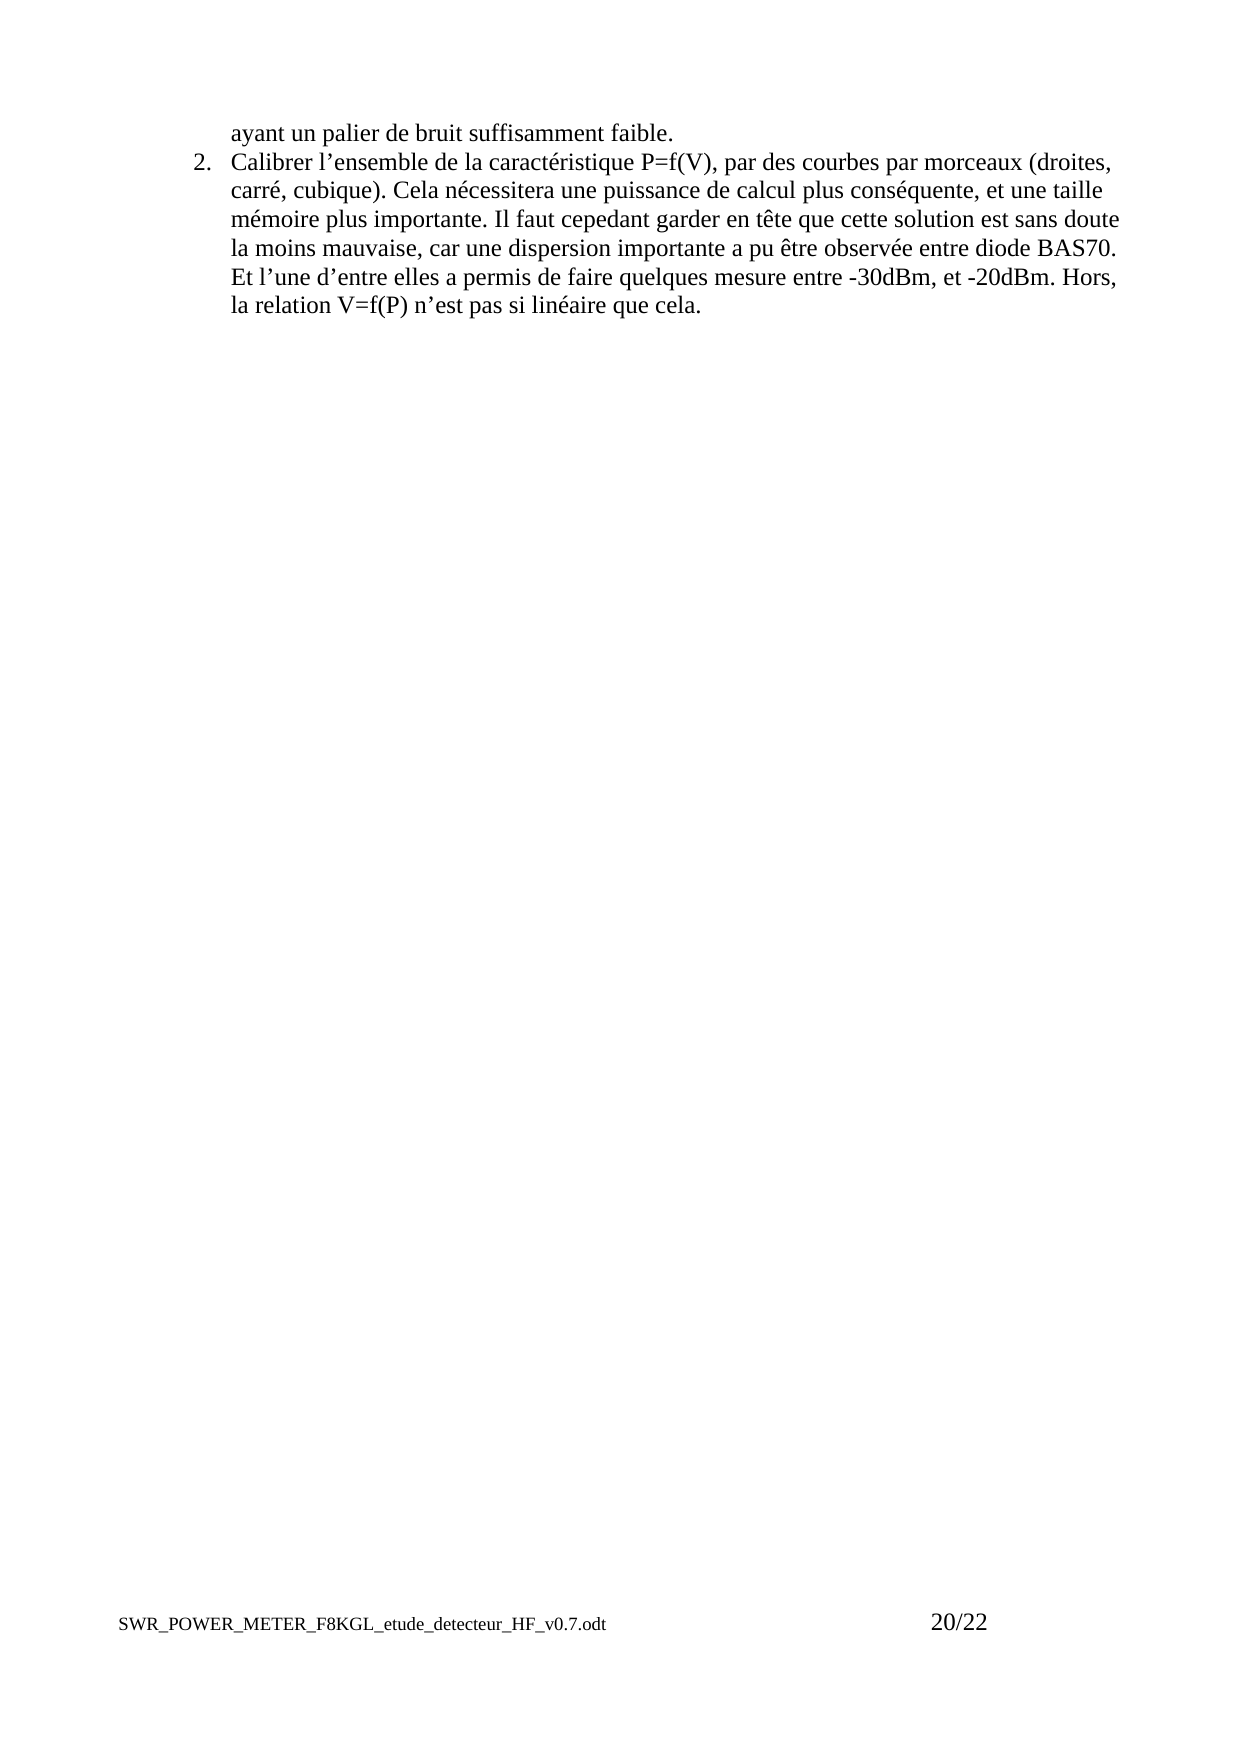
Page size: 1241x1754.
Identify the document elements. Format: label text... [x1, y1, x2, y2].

list ayant un palier de bruit suffisamment faible. [193, 118, 1122, 147]
list Calibrer l’ensemble de la caractéristique P=f(V), par des courbes par morceaux (droites, carré, cubique). Cela nécessitera une puissance de calcul plus conséquente, et une taille mémoire plus importante. Il faut cepedant garder en tête que cette solution est sans doute la moins mauvaise, car une dispersion importante a pu être observée entre diode BAS70. Et l’une d’entre elles a permis de faire quelques mesure entre -30dBm, et -20dBm. Hors, la relation V=f(P) n’est pas si linéaire que cela. [193, 147, 1122, 319]
